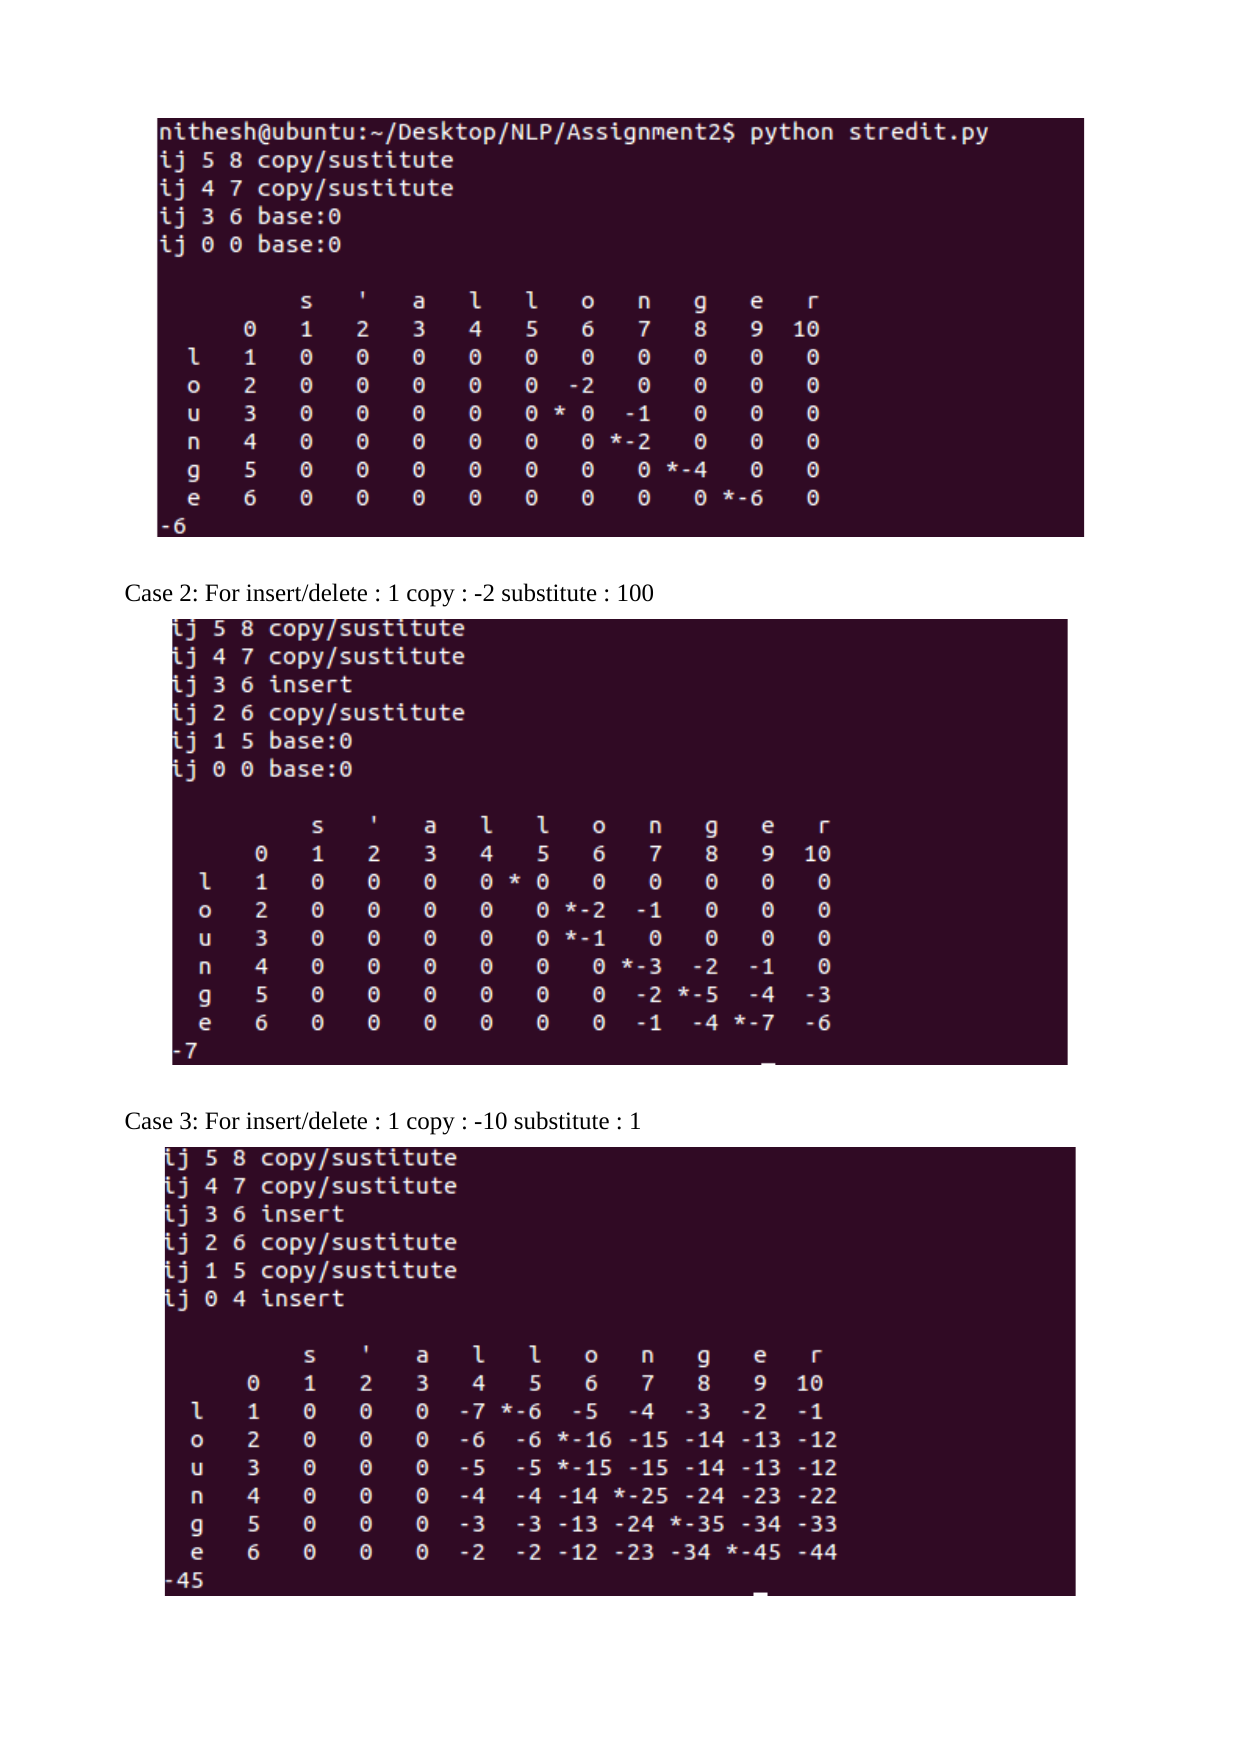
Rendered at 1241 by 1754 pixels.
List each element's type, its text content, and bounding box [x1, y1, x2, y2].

picture [156, 118, 1085, 537]
text Case 3: For insert/delete : 1 copy : -10 substitute : 1 [118, 1106, 1122, 1135]
picture [172, 619, 1068, 1065]
text Case 2: For insert/delete : 1 copy : -2 substitute : 100 [118, 578, 1122, 607]
picture [164, 1147, 1076, 1596]
